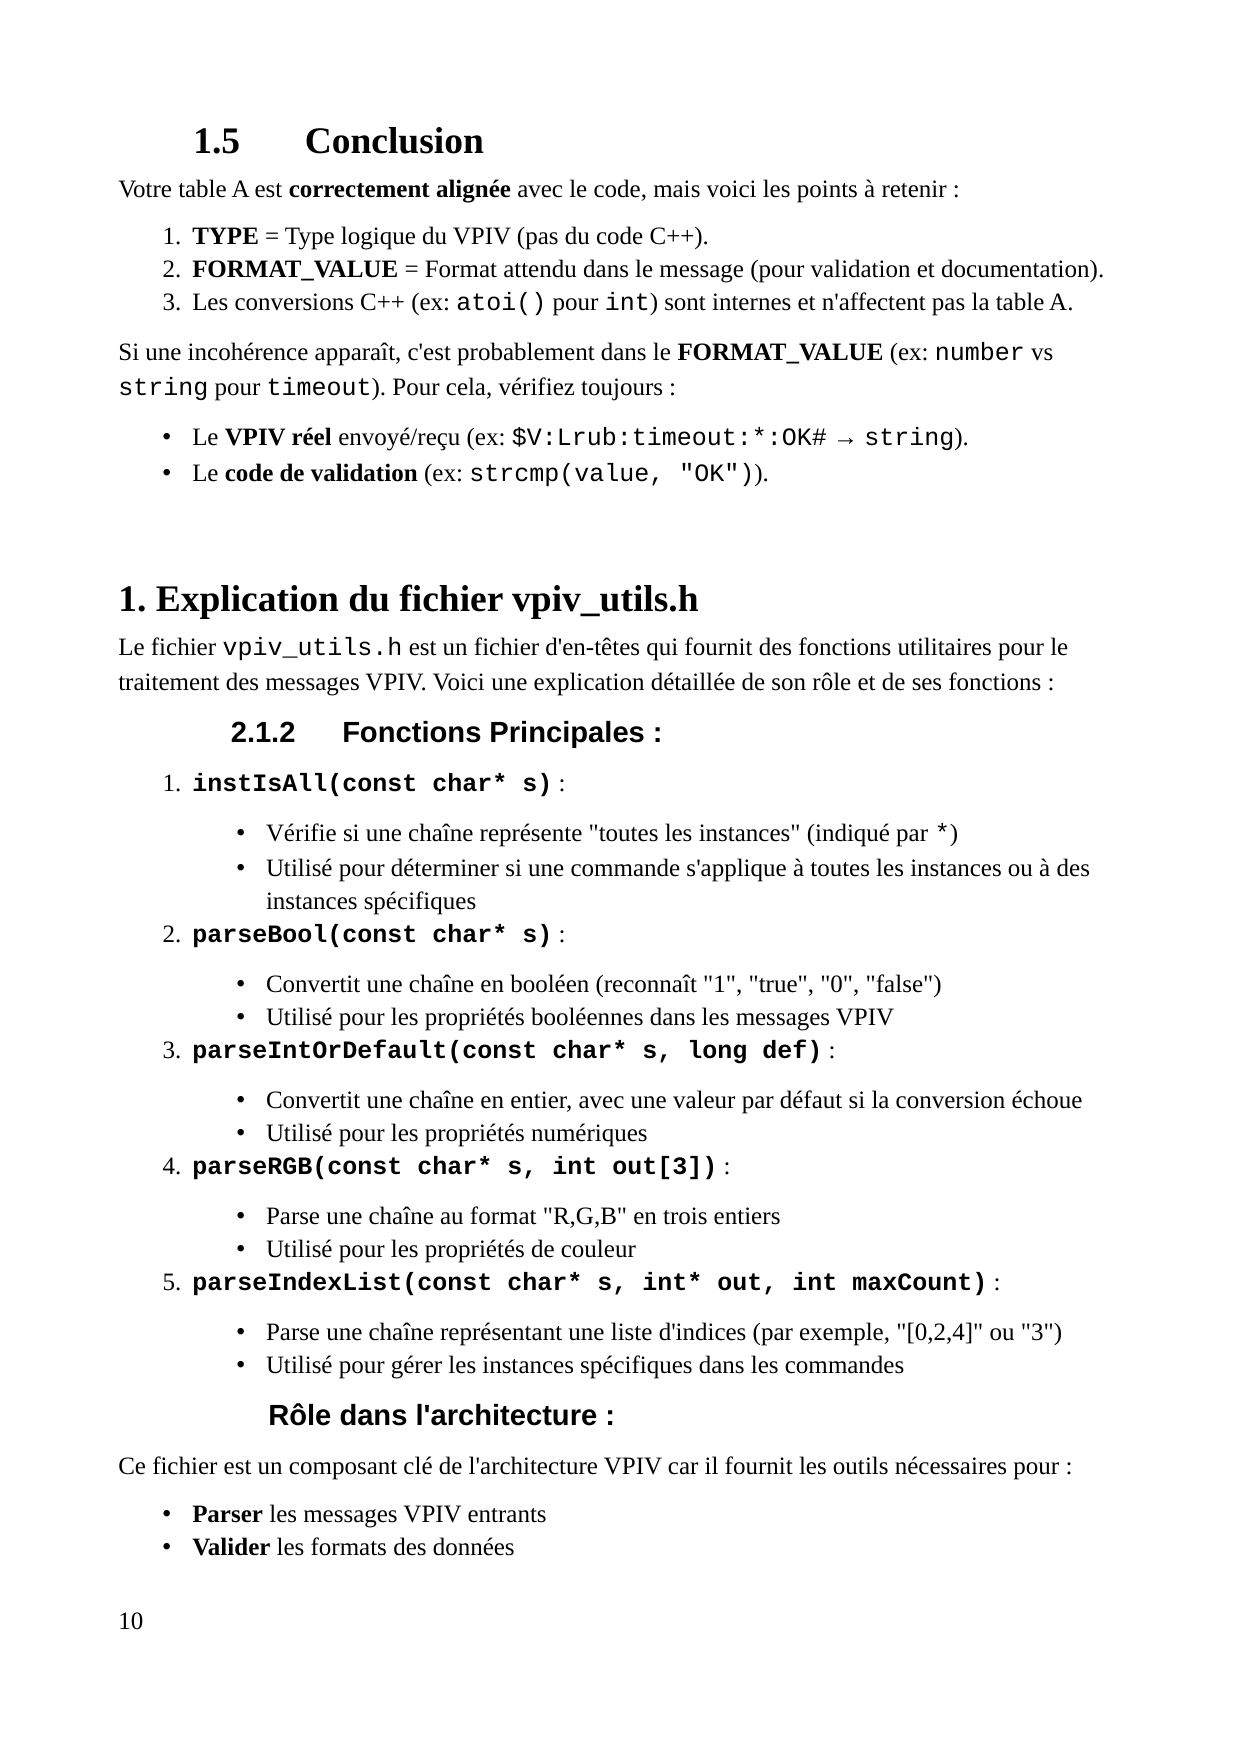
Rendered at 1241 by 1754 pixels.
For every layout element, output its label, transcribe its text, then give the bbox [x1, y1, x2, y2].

subtitle Conclusion [193, 118, 1122, 161]
text Ce fichier est un composant clé de l'architecture VPIV car il fournit les outils nécessaires pour : [118, 1451, 1122, 1480]
list Parse une chaîne au format "R,G,B" en trois entiers [236, 1201, 1122, 1230]
list Convertit une chaîne en entier, avec une valeur par défaut si la conversion échoue [236, 1085, 1122, 1114]
list Utilisé pour déterminer si une commande s'applique à toutes les instances ou à des instances spécifiques [236, 853, 1122, 915]
subtitle Rôle dans l'architecture : [231, 1398, 1122, 1432]
list TYPE = Type logique du VPIV (pas du code C++). [162, 221, 1122, 250]
list parseBool(const char* s) : [162, 919, 1122, 950]
text Le fichier vpiv_utils.h est un fichier d'en-têtes qui fournit des fonctions utilitaires pour le traitement des messages VPIV. Voici une explication détaillée de son rôle et de ses fonctions : [118, 632, 1122, 696]
list Utilisé pour les propriétés de couleur [236, 1234, 1122, 1263]
list Utilisé pour gérer les instances spécifiques dans les commandes [236, 1350, 1122, 1379]
list FORMAT_VALUE = Format attendu dans le message (pour validation et documentation). [162, 254, 1122, 283]
list instIsAll(const char* s) : [162, 768, 1122, 799]
list parseRGB(const char* s, int out[3]) : [162, 1151, 1122, 1182]
list Valider les formats des données [162, 1532, 1122, 1561]
list Parser les messages VPIV entrants [162, 1499, 1122, 1527]
text Si une incohérence apparaît, c'est probablement dans le FORMAT_VALUE (ex: number vs string pour timeout). Pour cela, vérifiez toujours : [118, 337, 1122, 403]
list Les conversions C++ (ex: atoi() pour int) sont internes et n'affectent pas la table A. [162, 287, 1122, 318]
list Vérifie si une chaîne représente "toutes les instances" (indiqué par *) [236, 818, 1122, 849]
subtitle Fonctions Principales : [231, 715, 1122, 748]
list Utilisé pour les propriétés booléennes dans les messages VPIV [236, 1002, 1122, 1031]
list Le VPIV réel envoyé/reçu (ex: $V:Lrub:timeout:*:OK# → string). [162, 422, 1122, 453]
list Le code de validation (ex: strcmp(value, "OK")). [162, 458, 1122, 489]
list Parse une chaîne représentant une liste d'indices (par exemple, "[0,2,4]" ou "3") [236, 1317, 1122, 1346]
list Convertit une chaîne en booléen (reconnaît "1", "true", "0", "false") [236, 969, 1122, 998]
text Votre table A est correctement alignée avec le code, mais voici les points à retenir : [118, 174, 1122, 202]
list Utilisé pour les propriétés numériques [236, 1118, 1122, 1147]
subtitle 1. Explication du fichier vpiv_utils.h [118, 576, 1122, 619]
list parseIndexList(const char* s, int* out, int maxCount) : [162, 1267, 1122, 1298]
list parseIntOrDefault(const char* s, long def) : [162, 1035, 1122, 1066]
